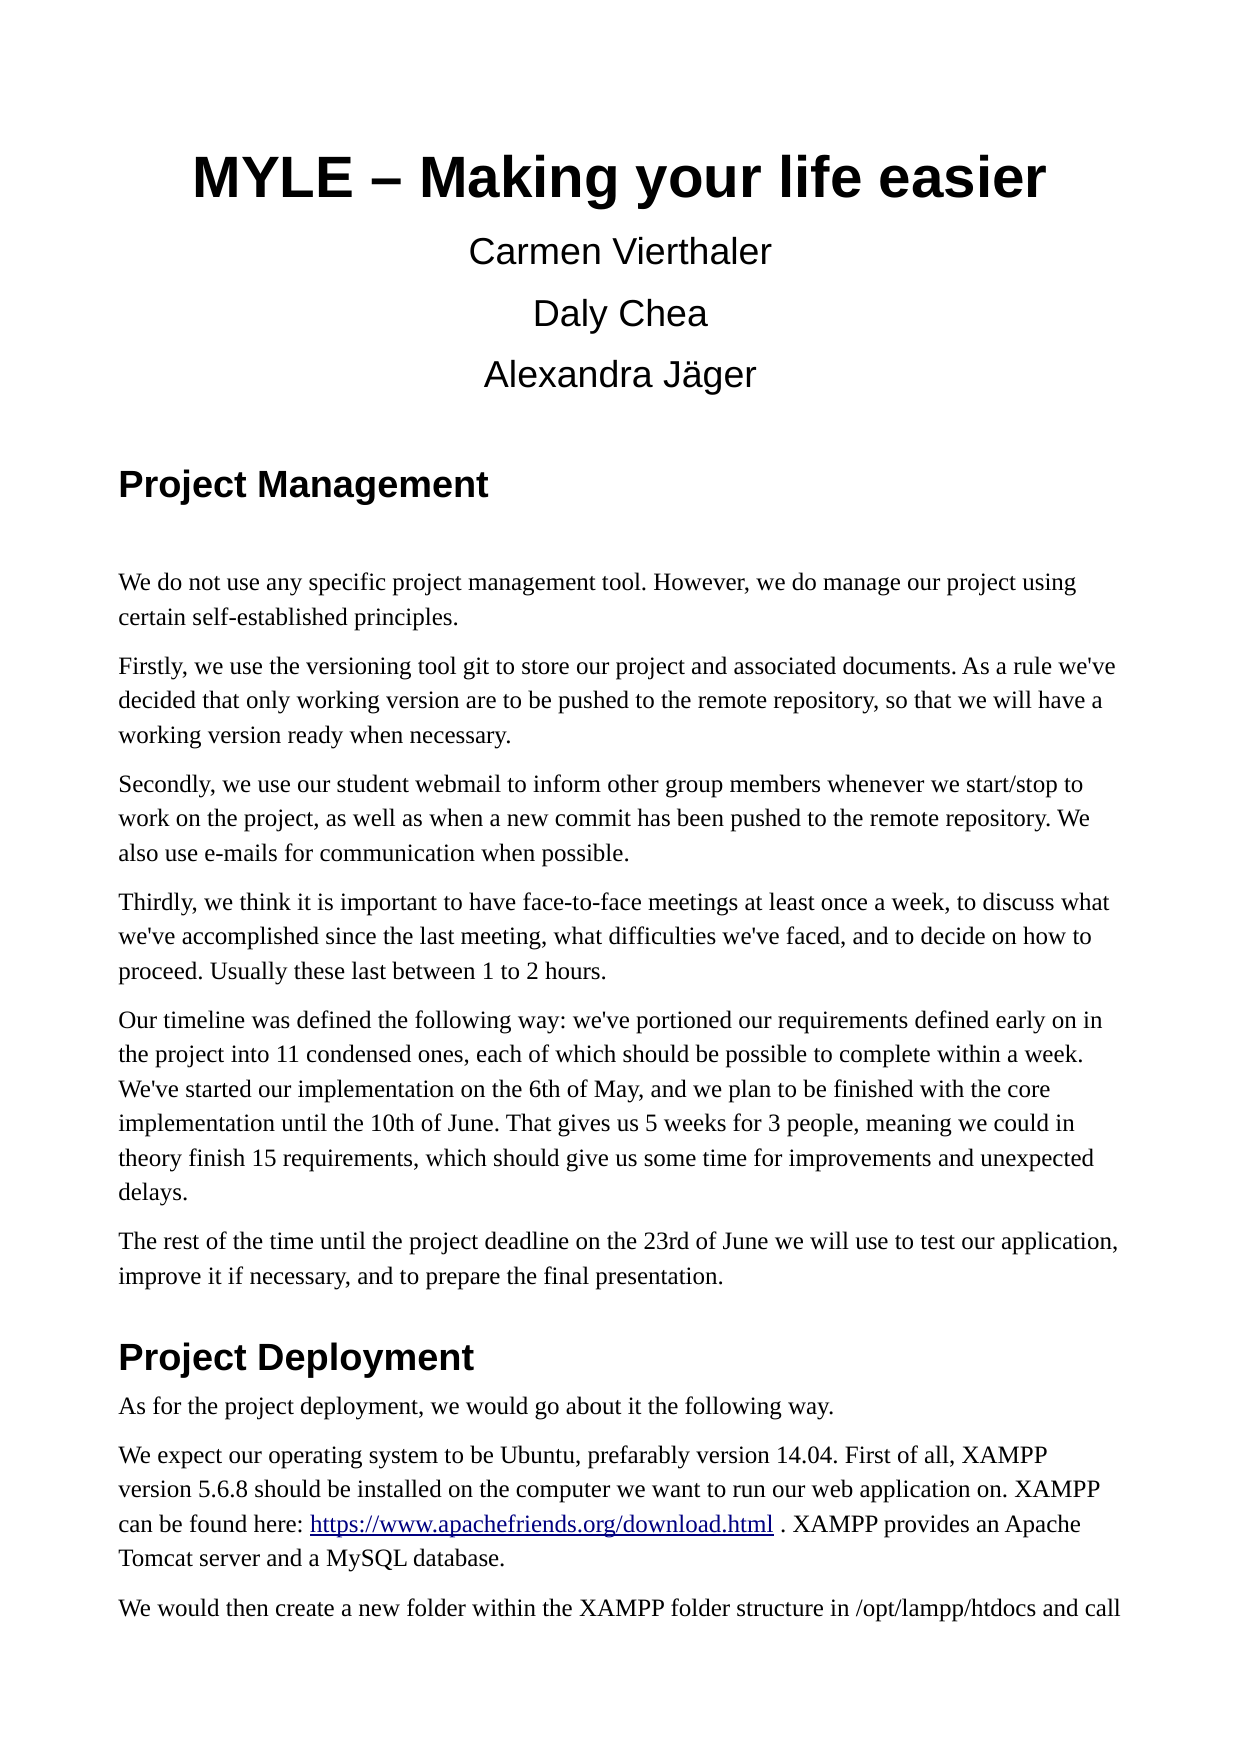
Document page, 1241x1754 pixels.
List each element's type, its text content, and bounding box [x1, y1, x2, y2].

text We expect our operating system to be Ubuntu, prefarably version 14.04. First of all, XAMPP version 5.6.8 should be installed on the computer we want to run our web application on. XAMPP can be found here: https://www.apachefriends.org/download.html . XAMPP provides an Apache Tomcat server and a MySQL database. [118, 1440, 1122, 1572]
subtitle Project Management [118, 462, 1122, 506]
text Thirdly, we think it is important to have face-to-face meetings at least once a week, to discuss what we've accomplished since the last meeting, what difficulties we've faced, and to decide on how to proceed. Usually these last between 1 to 2 hours. [118, 887, 1122, 984]
text We do not use any specific project management tool. However, we do manage our project using certain self-established principles. [118, 567, 1122, 631]
title MYLE – Making your life easier [118, 143, 1122, 210]
text As for the project deployment, we would go about it the following way. [118, 1391, 1122, 1420]
text Secondly, we use our student webmail to inform other group members whenever we start/stop to work on the project, as well as when a new commit has been pushed to the remote repository. We also use e-mails for communication when possible. [118, 769, 1122, 867]
subtitle Daly Chea [118, 291, 1122, 334]
text Firstly, we use the versioning tool git to store our project and associated documents. As a rule we've decided that only working version are to be pushed to the remote repository, so that we will have a working version ready when necessary. [118, 651, 1122, 748]
text The rest of the time until the project deadline on the 23rd of June we will use to test our application, improve it if necessary, and to prepare the final presentation. [118, 1226, 1122, 1289]
text We would then create a new folder within the XAMPP folder structure in /opt/lampp/htdocs and call [118, 1593, 1122, 1621]
subtitle Alexandra Jäger [118, 353, 1122, 396]
text Our timeline was defined the following way: we've portioned our requirements defined early on in the project into 11 condensed ones, each of which should be possible to complete within a week. We've started our implementation on the 6th of May, and we plan to be finished with the core implementation until the 10th of June. That gives us 5 weeks for 3 people, meaning we could in theory finish 15 requirements, which should give us some time for improvements and unexpected delays. [118, 1005, 1122, 1206]
subtitle Project Deployment [118, 1335, 1122, 1378]
subtitle Carmen Vierthaler [118, 229, 1122, 272]
